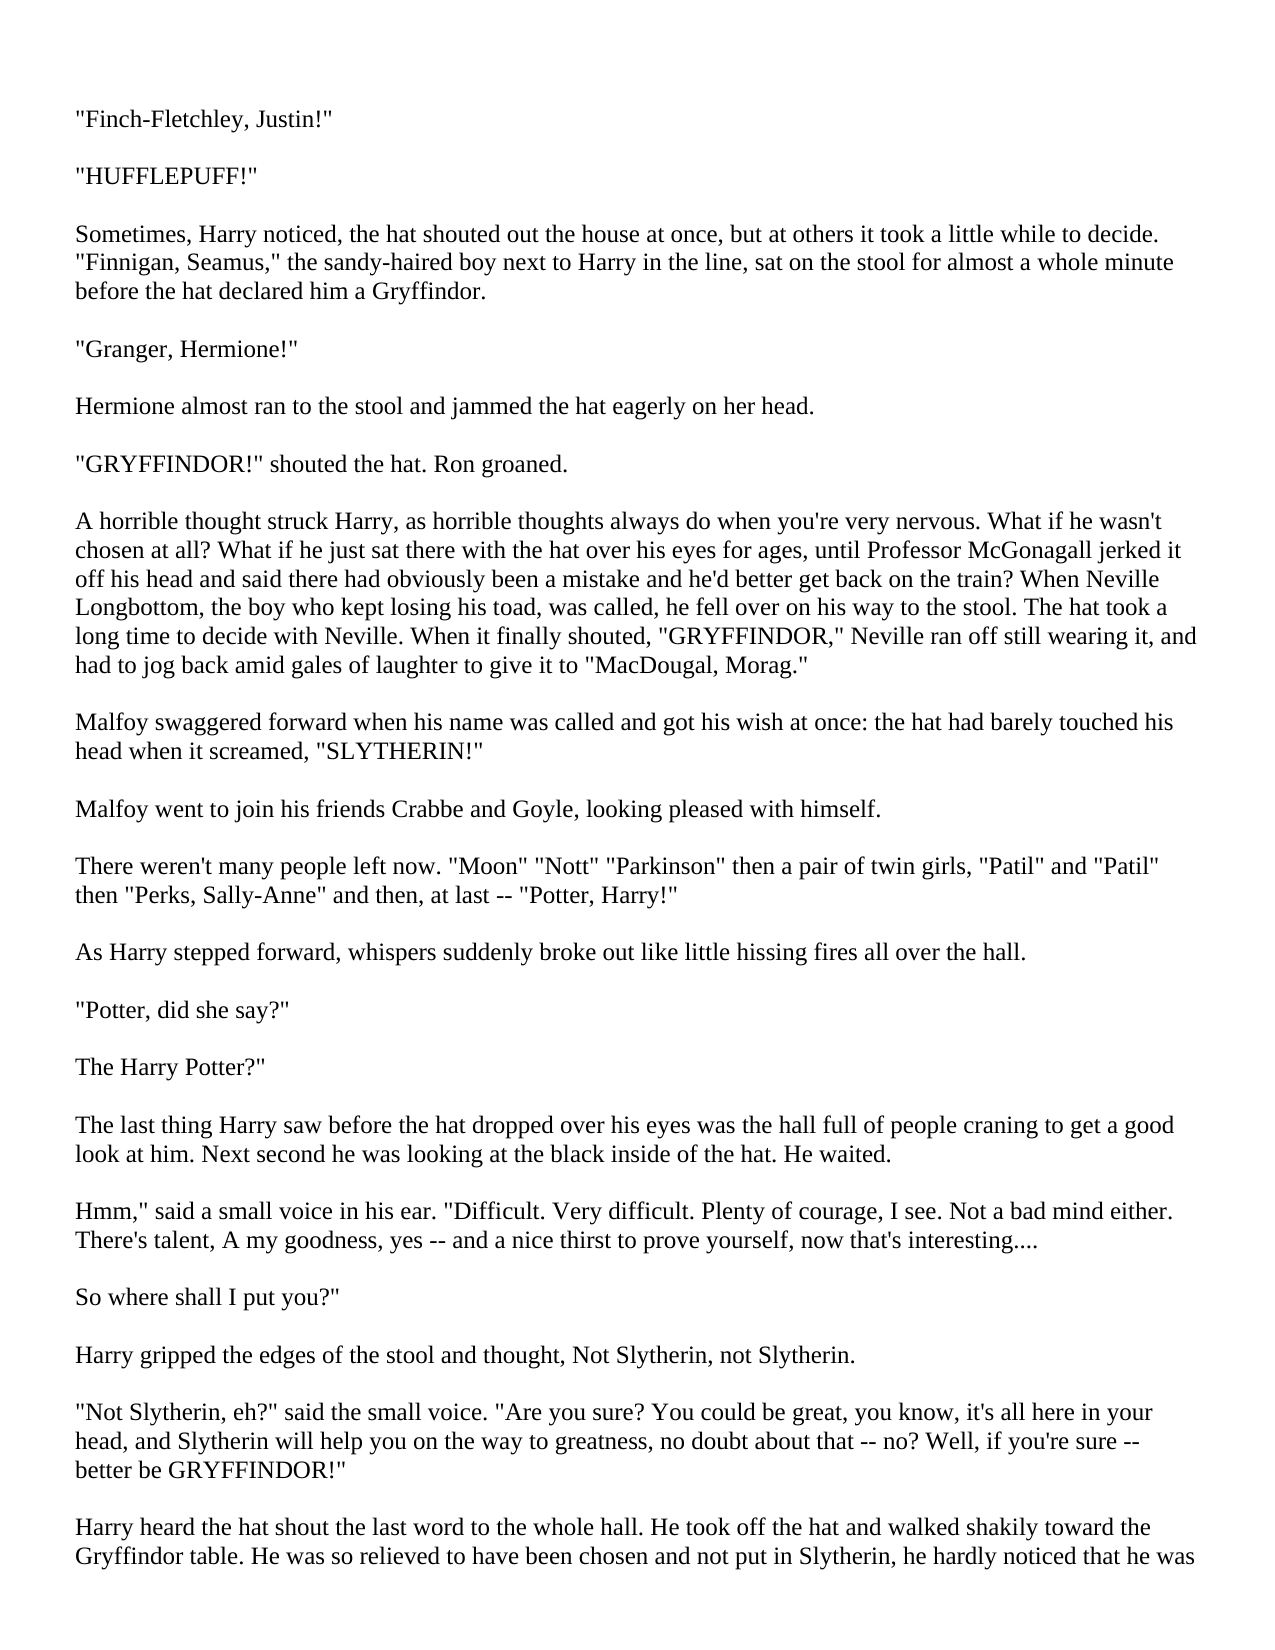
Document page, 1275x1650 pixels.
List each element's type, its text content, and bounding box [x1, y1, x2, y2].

text Malfoy swaggered forward when his name was called and got his wish at once: the hat had barely touched his head when it screamed, "SLYTHERIN!" [75, 707, 1200, 765]
text "GRYFFINDOR!" shouted the hat. Ron groaned. [75, 449, 1200, 477]
text The last thing Harry saw before the hat dropped over his eyes was the hall full of people craning to get a good look at him. Next second he was looking at the black inside of the hat. He waited. [75, 1110, 1200, 1167]
text Sometimes, Harry noticed, the hat shouted out the house at once, but at others it took a little while to decide. "Finnigan, Seamus," the sandy-haired boy next to Harry in the line, sat on the stool for almost a whole minute before the hat declared him a Gryffindor. [75, 219, 1200, 305]
text A horrible thought struck Harry, as horrible thoughts always do when you're very nervous. What if he wasn't chosen at all? What if he just sat there with the hat over his eyes for ages, until Professor McGonagall jerked it off his head and said there had obviously been a mistake and he'd better get back on the train? When Neville Longbottom, the boy who kept losing his toad, was called, he fell over on his way to the stool. The hat took a long time to decide with Neville. When it finally shouted, "GRYFFINDOR," Neville ran off still wearing it, and had to jog back amid gales of laughter to give it to "MacDougal, Morag." [75, 506, 1200, 679]
text Malfoy went to join his friends Crabbe and Goyle, looking pleased with himself. [75, 794, 1200, 822]
text Hermione almost ran to the stool and jammed the hat eagerly on her head. [75, 391, 1200, 420]
text As Harry stepped forward, whispers suddenly broke out like little hissing fires all over the hall. [75, 937, 1200, 966]
text "HUFFLEPUFF!" [75, 161, 1200, 190]
text There weren't many people left now. "Moon" "Nott" "Parkinson" then a pair of twin girls, "Patil" and "Patil" then "Perks, Sally-Anne" and then, at last -- "Potter, Harry!" [75, 851, 1200, 909]
text "Potter, did she say?" [75, 995, 1200, 1024]
text "Finch-Fletchley, Justin!" [75, 104, 1200, 132]
text Hmm," said a small voice in his ear. "Difficult. Very difficult. Plenty of courage, I see. Not a bad mind either. There's talent, A my goodness, yes -- and a nice thirst to prove yourself, now that's interesting.... [75, 1196, 1200, 1254]
text "Granger, Hermione!" [75, 334, 1200, 362]
text Harry heard the hat shout the last word to the whole hall. He took off the hat and walked shakily toward the Gryffindor table. He was so relieved to have been chosen and not put in Slytherin, he hardly noticed that he was [75, 1512, 1200, 1570]
text Harry gripped the edges of the stool and thought, Not Slytherin, not Slytherin. [75, 1340, 1200, 1369]
text So where shall I put you?" [75, 1282, 1200, 1311]
text "Not Slytherin, eh?" said the small voice. "Are you sure? You could be great, you know, it's all here in your head, and Slytherin will help you on the way to greatness, no doubt about that -- no? Well, if you're sure -- better be GRYFFINDOR!" [75, 1397, 1200, 1484]
text The Harry Potter?" [75, 1052, 1200, 1081]
